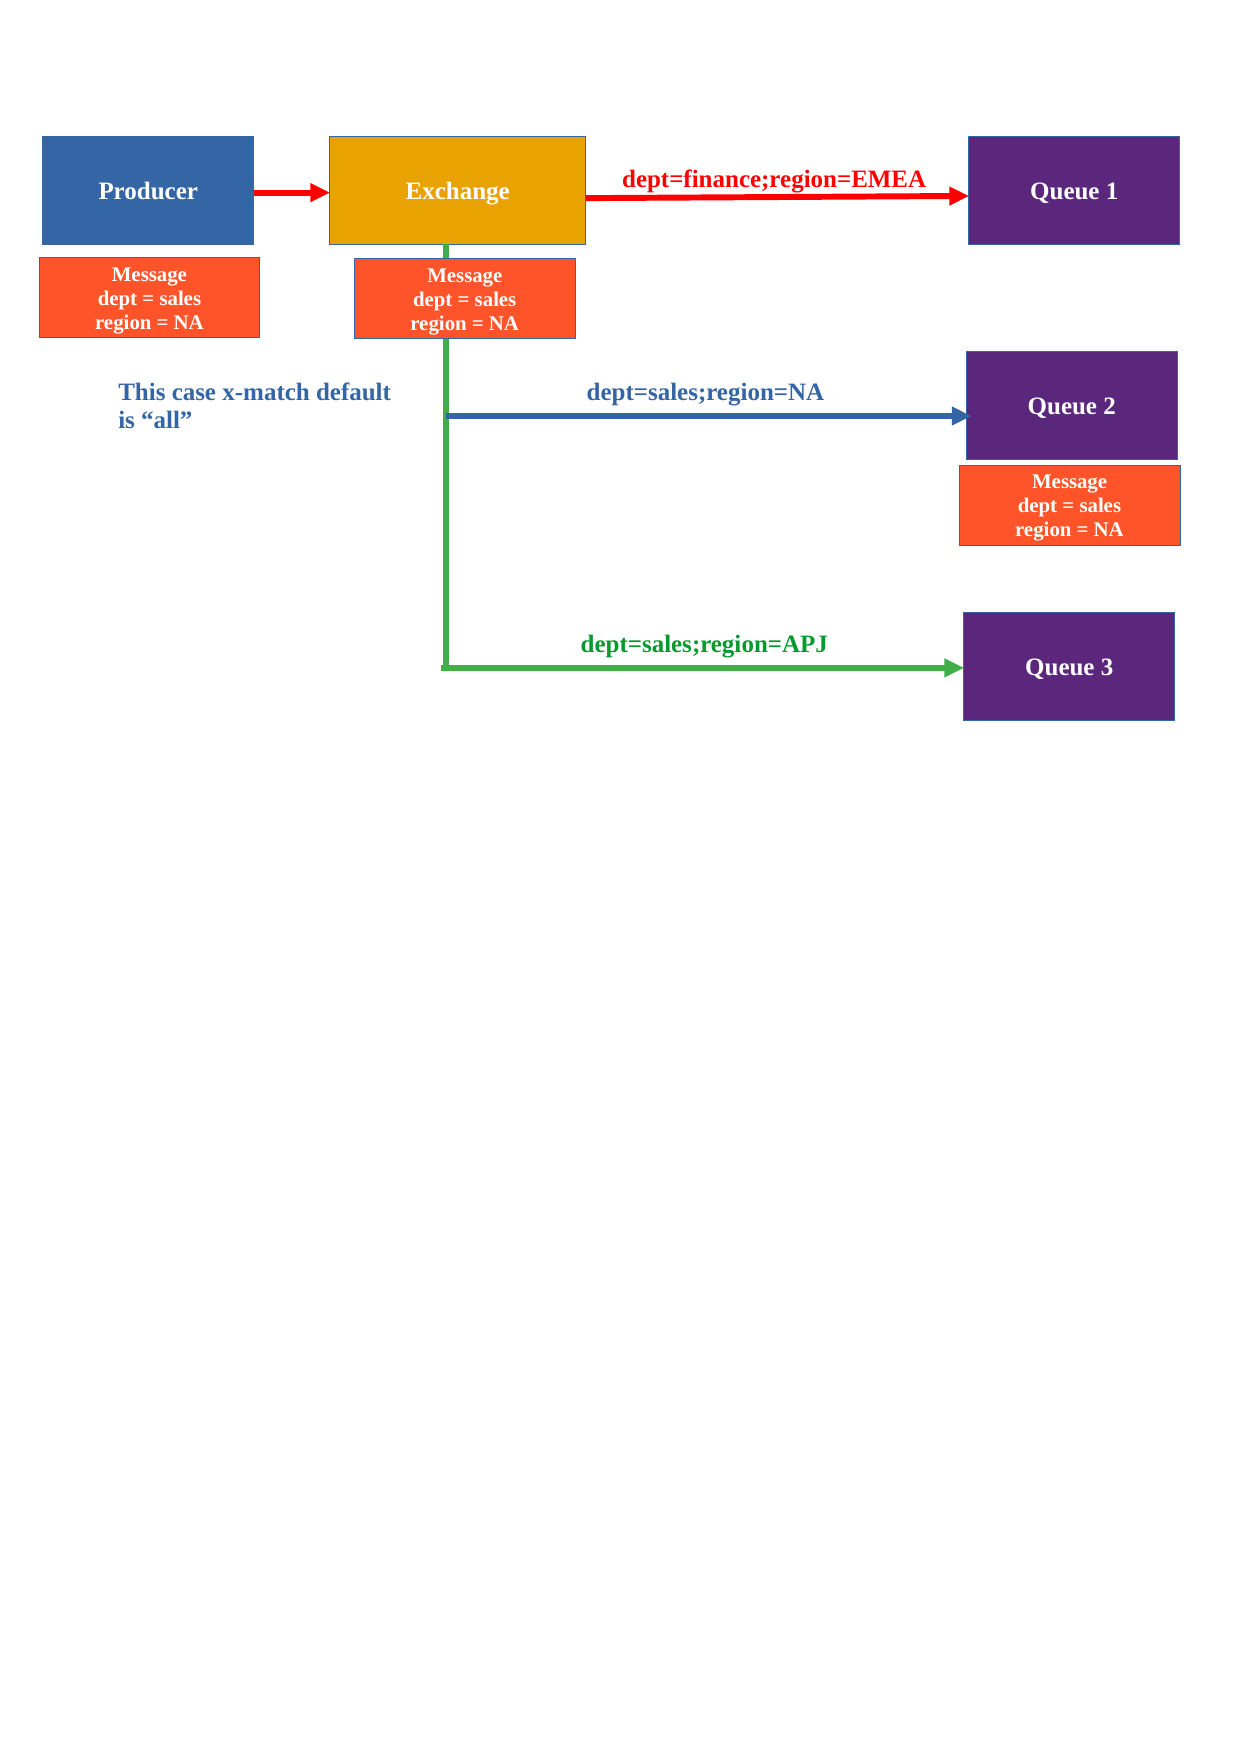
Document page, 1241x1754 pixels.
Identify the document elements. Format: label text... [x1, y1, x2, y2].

text This case x-match default [118, 377, 443, 406]
text [449, 419, 966, 434]
text is “all” [118, 406, 443, 434]
text This case x-match default [449, 377, 966, 406]
text [449, 406, 951, 413]
